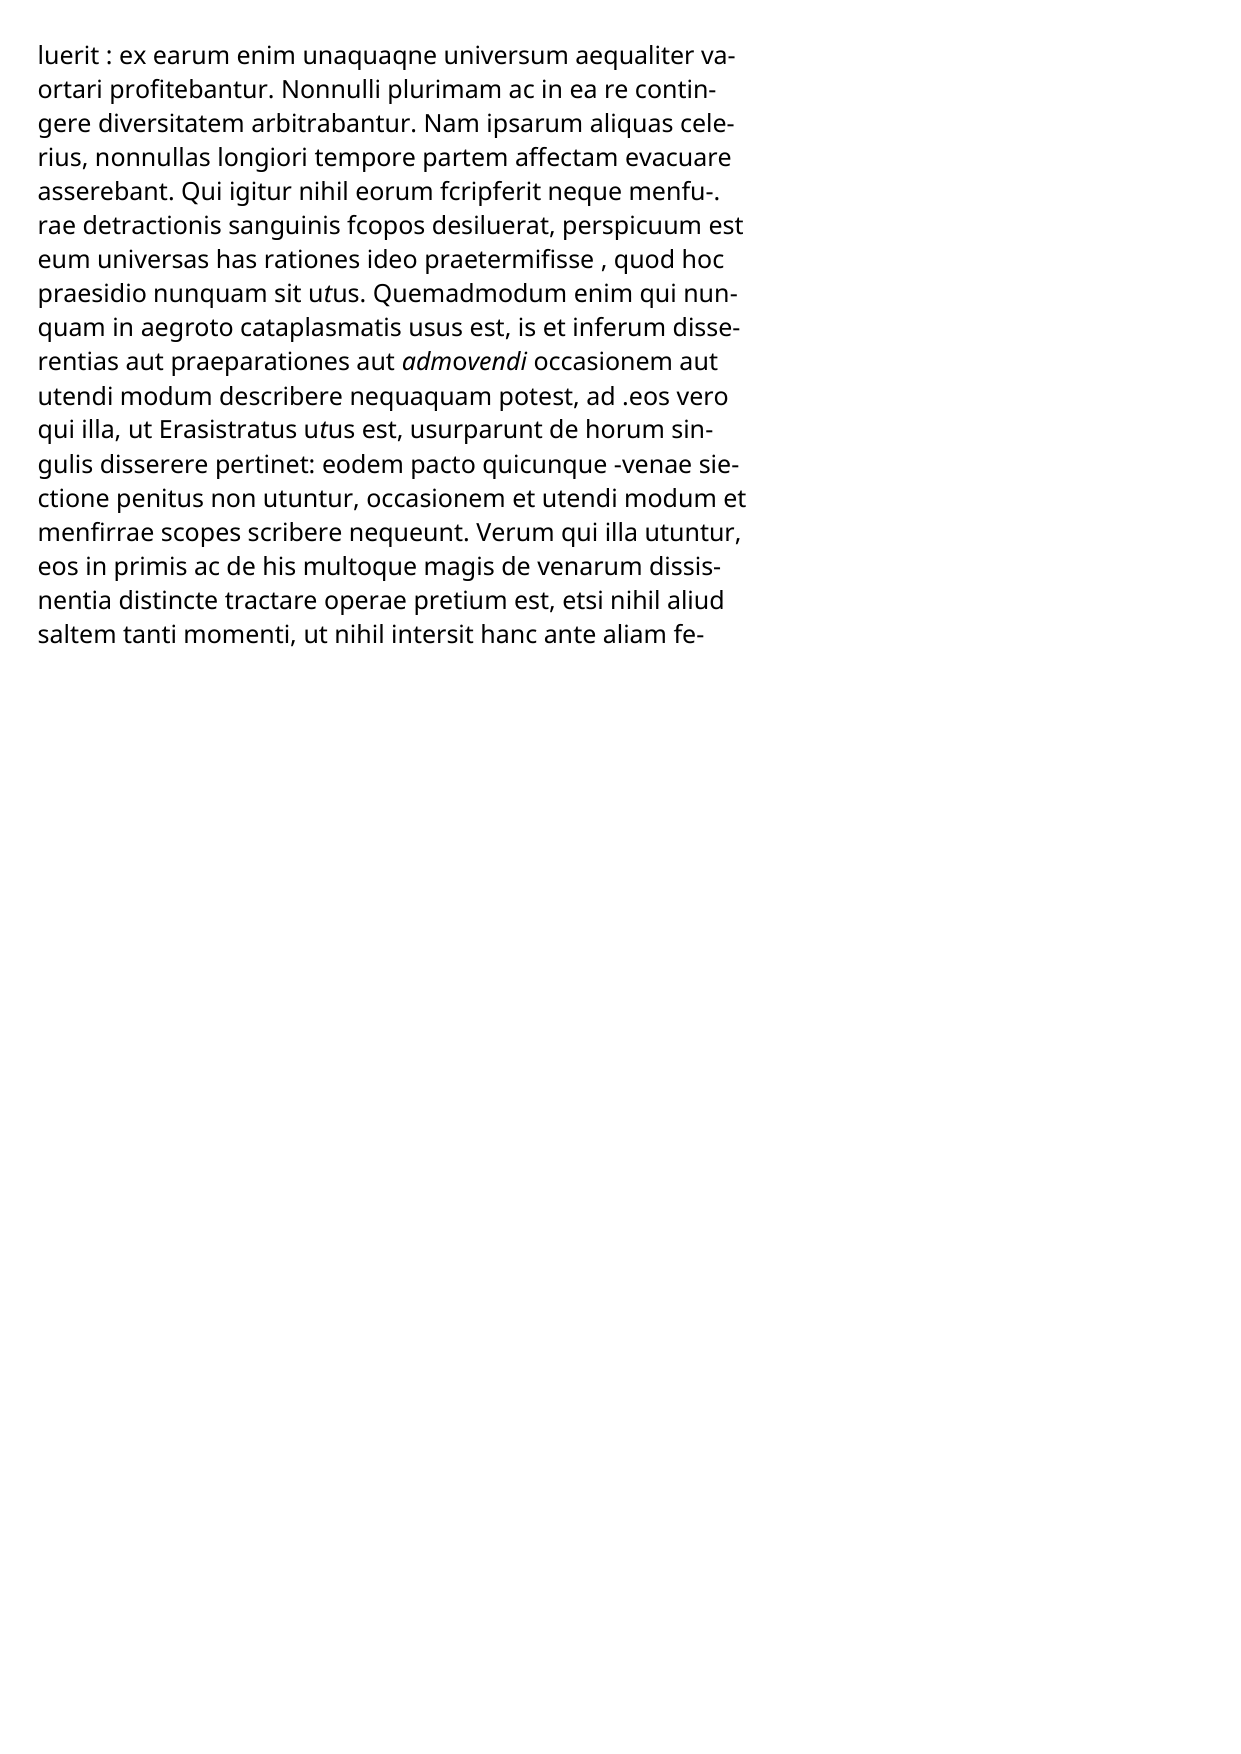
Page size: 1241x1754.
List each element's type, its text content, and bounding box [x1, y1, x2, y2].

text luerit : ex earum enim unaquaqne universum aequaliter va- ortari profitebantur. Nonnulli plurimam ac in ea re contin- gere diversitatem arbitrabantur. Nam ipsarum aliquas cele- rius, nonnullas longiori tempore partem affectam evacuare asserebant. Qui igitur nihil eorum fcripferit neque menfu-. rae detractionis sanguinis fcopos desiluerat, perspicuum est eum universas has rationes ideo praetermifisse , quod hoc praesidio nunquam sit utus. Quemadmodum enim qui nun- quam in aegroto cataplasmatis usus est, is et inferum disse- rentias aut praeparationes aut admovendi occasionem aut utendi modum describere nequaquam potest, ad .eos vero qui illa, ut Erasistratus utus est, usurparunt de horum sin- gulis disserere pertinet: eodem pacto quicunque -venae sie- ctione penitus non utuntur, occasionem et utendi modum et menfirrae scopes scribere nequeunt. Verum qui illa utuntur, eos in primis ac de his multoque magis de venarum dissis- nentia distincte tractare operae pretium est, etsi nihil aliud saltem tanti momenti, ut nihil intersit hanc ante aliam fe- [37, 37, 1203, 651]
